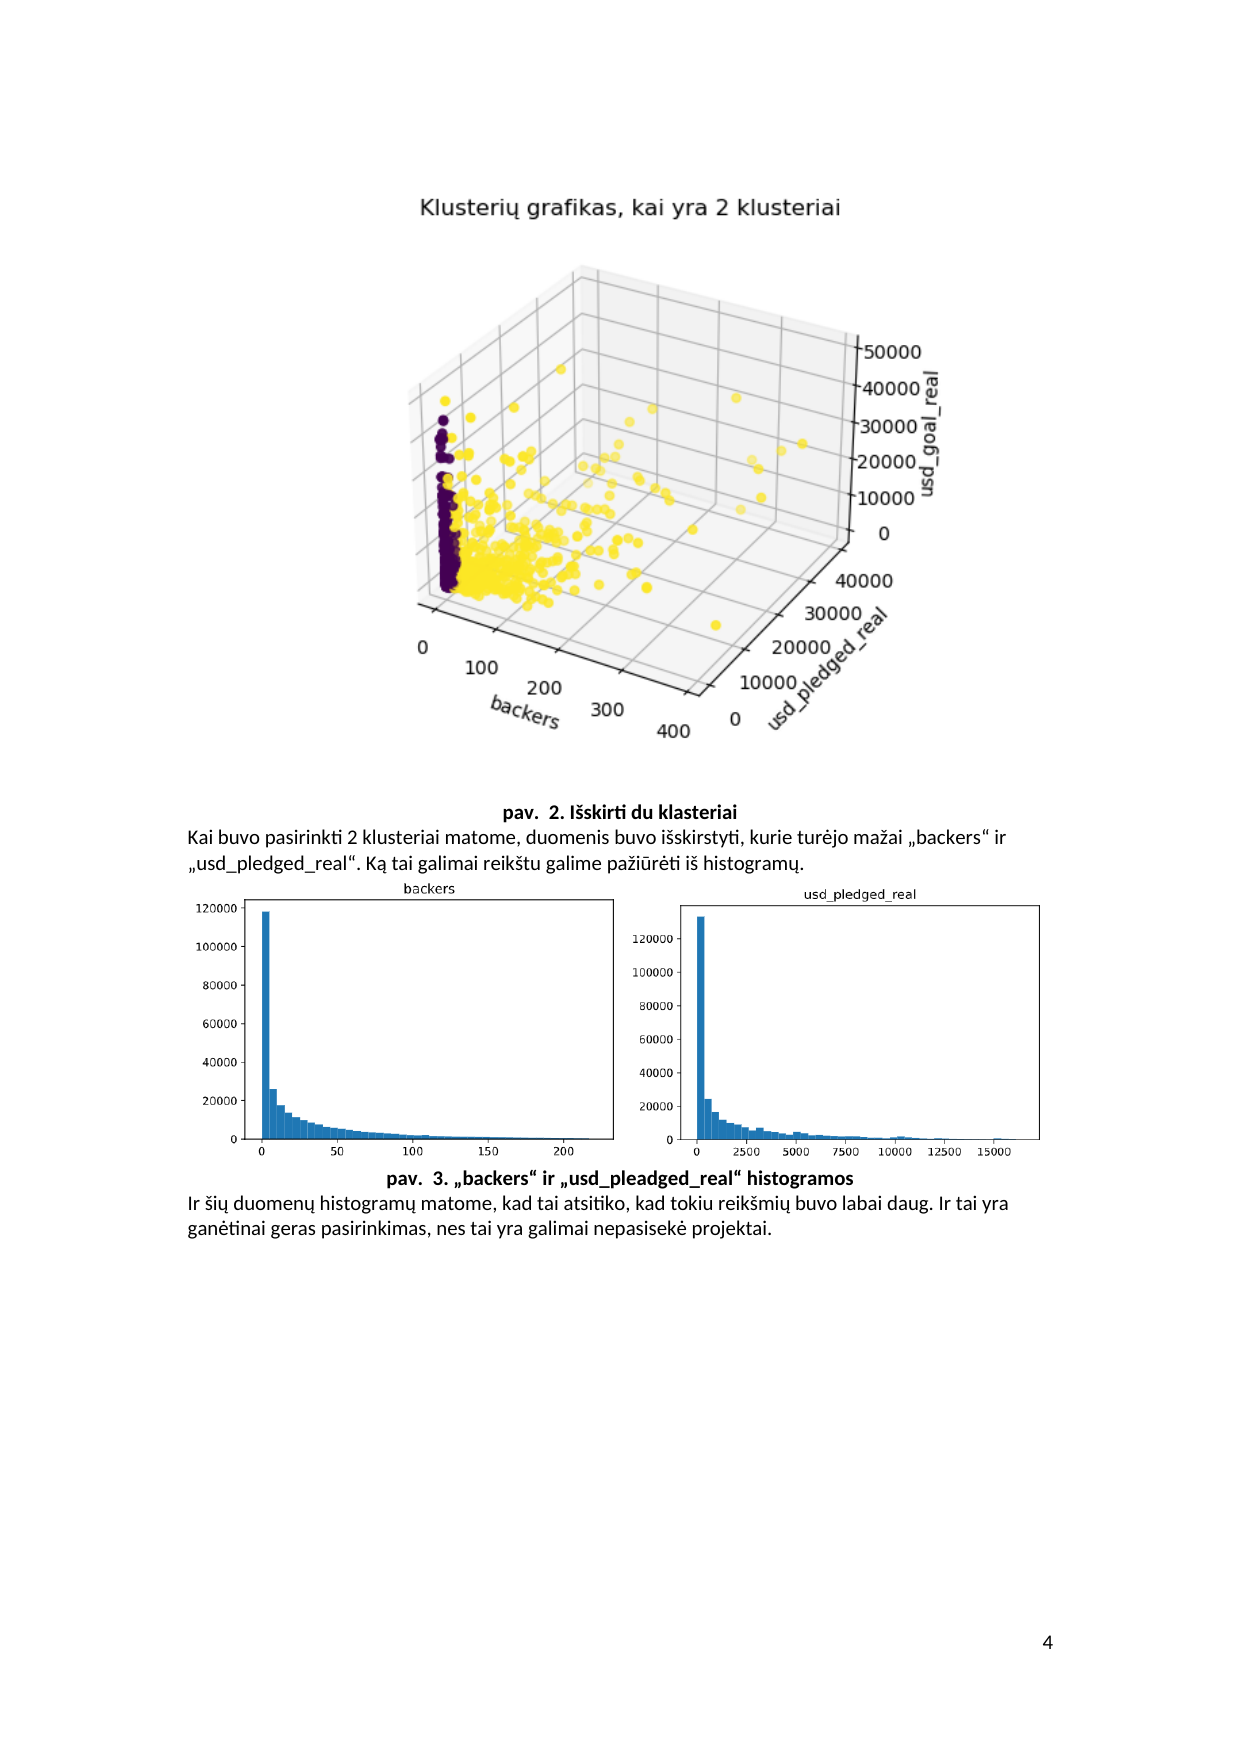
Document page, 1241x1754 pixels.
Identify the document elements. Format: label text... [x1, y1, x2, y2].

picture [187, 150, 1053, 799]
text pav. 3. „backers“ ir „usd_pleadged_real“ histogramos [187, 1165, 1053, 1190]
picture [624, 881, 1047, 1165]
picture [187, 875, 620, 1165]
text Ir šių duomenų histogramų matome, kad tai atsitiko, kad tokiu reikšmių buvo labai daug. Ir tai yra ganėtinai geras pasirinkimas, nes tai yra galimai nepasisekė projektai. [187, 1190, 1053, 1241]
text pav. 2. Išskirti du klasteriai [187, 799, 1053, 824]
text Kai buvo pasirinkti 2 klusteriai matome, duomenis buvo išskirstyti, kurie turėjo mažai „backers“ ir „usd_pledged_real“. Ką tai galimai reikštu galime pažiūrėti iš histogramų. [187, 824, 1053, 875]
